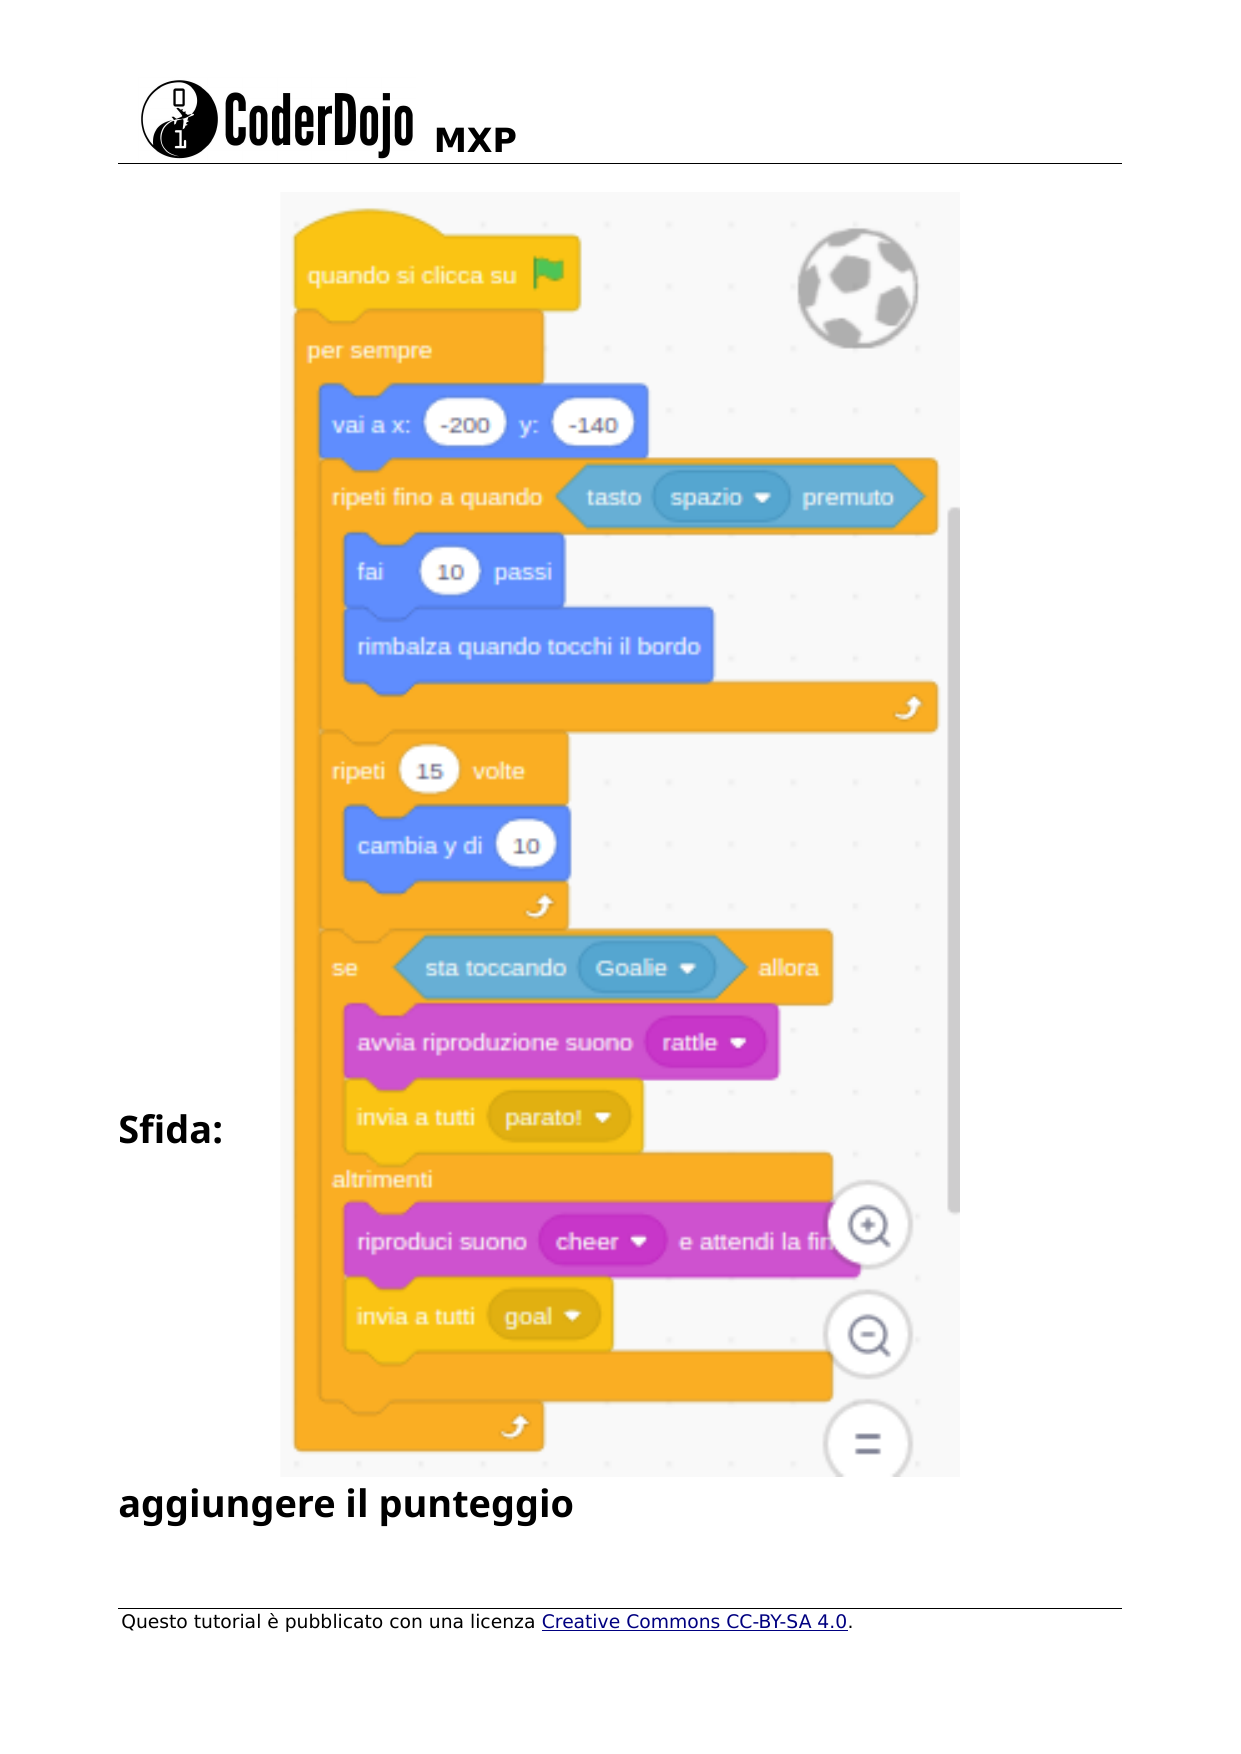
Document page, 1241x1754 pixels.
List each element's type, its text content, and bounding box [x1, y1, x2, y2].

subtitle Sfida: aggiungere il punteggio [118, 1103, 1122, 1529]
picture [280, 192, 960, 1477]
picture [138, 77, 416, 161]
